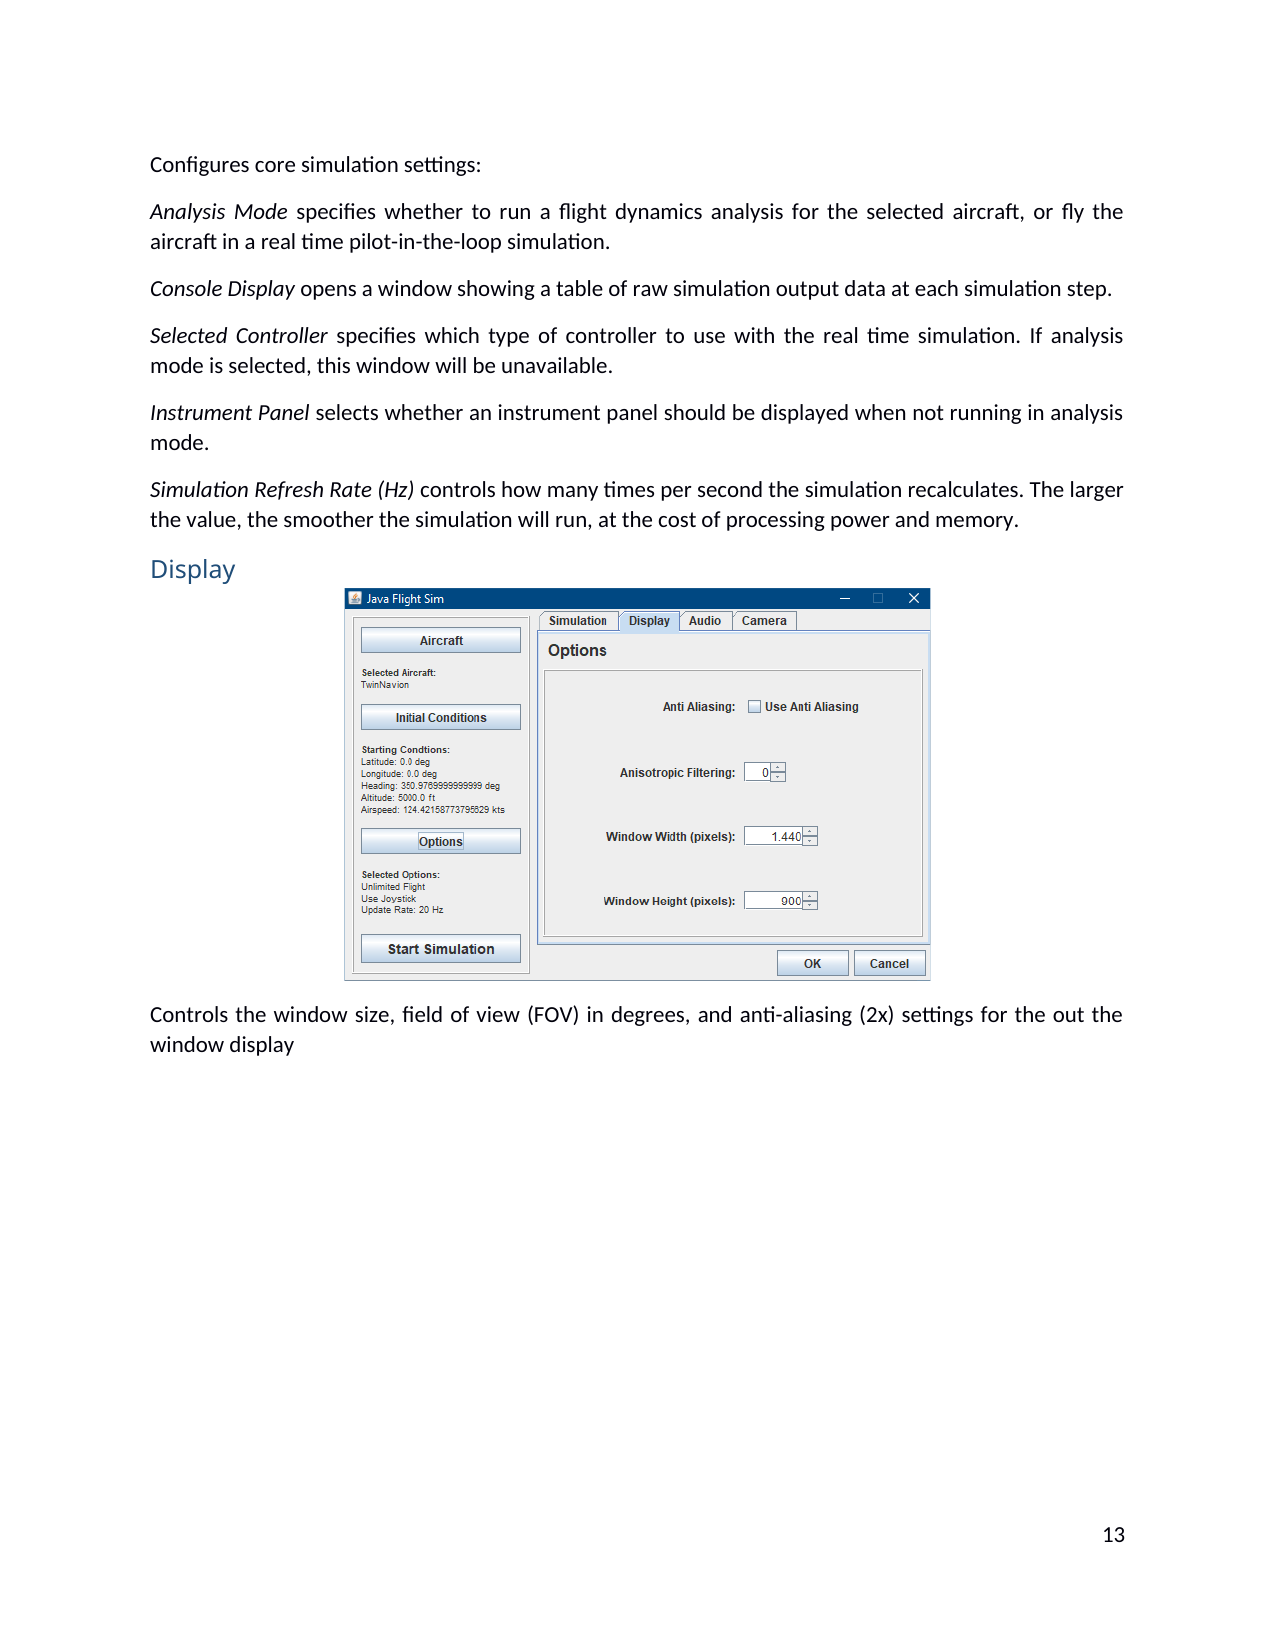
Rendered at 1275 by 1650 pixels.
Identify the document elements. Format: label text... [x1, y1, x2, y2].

picture [344, 588, 931, 981]
text Controls the window size, field of view (FOV) in degrees, and anti-aliasing (2x) settings for the out the window display [150, 1000, 1125, 1058]
text Instrument Panel selects whether an instrument panel should be displayed when not running in analysis mode. [150, 398, 1125, 456]
subtitle Display [150, 552, 1125, 586]
text Configures core simulation settings: [150, 150, 1125, 178]
text Console Display opens a window showing a table of raw simulation output data at each simulation step. [150, 274, 1125, 302]
text Selected Controller specifies which type of controller to use with the real time simulation. If analysis mode is selected, this window will be unavailable. [150, 321, 1125, 379]
text Analysis Mode specifies whether to run a flight dynamics analysis for the selected aircraft, or fly the aircraft in a real time pilot-in-the-loop simulation. [150, 197, 1125, 255]
text Simulation Refresh Rate (Hz) controls how many times per second the simulation recalculates. The larger the value, the smoother the simulation will run, at the cost of processing power and memory. [150, 475, 1125, 533]
